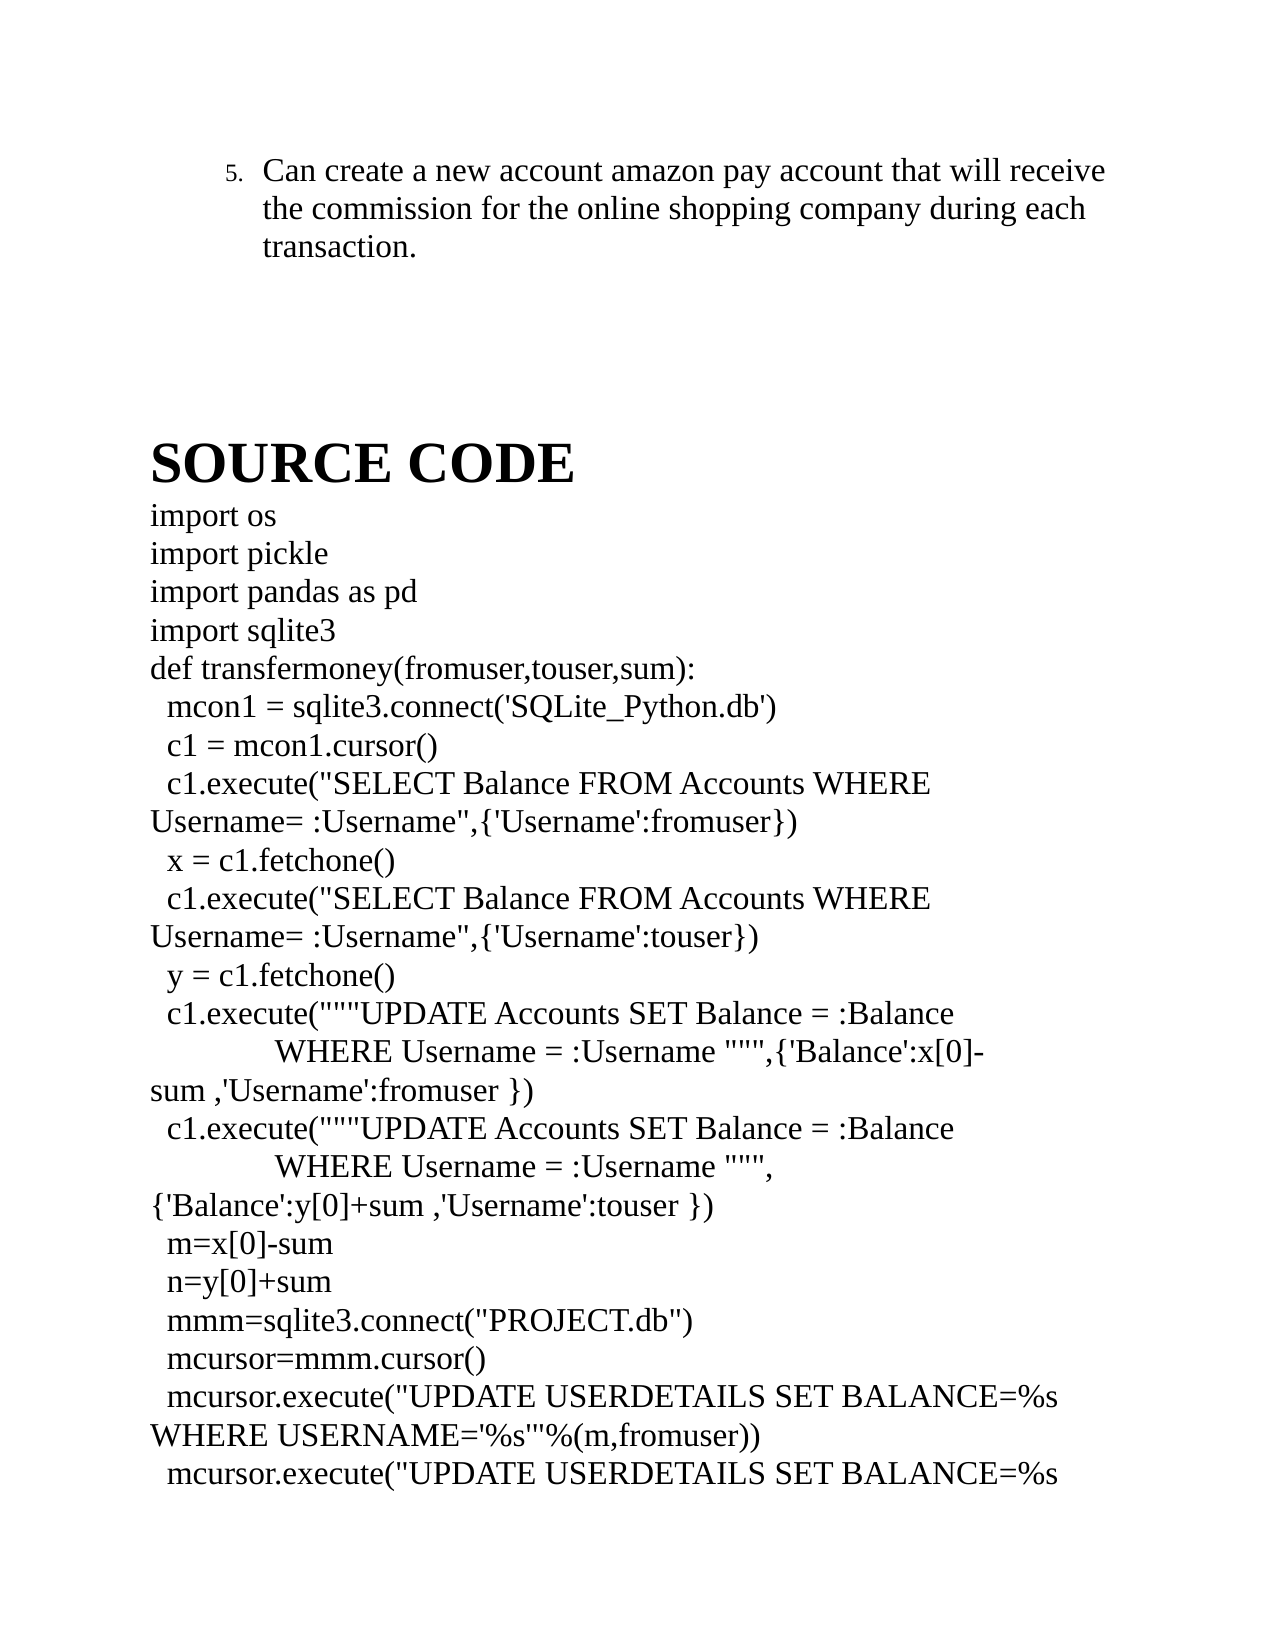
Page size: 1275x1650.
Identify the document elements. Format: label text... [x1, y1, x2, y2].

text WHERE Username = :Username """,{'Balance':y[0]+sum ,'Username':touser }) [150, 1147, 1125, 1223]
text import sqlite3 [150, 610, 1125, 648]
text SOURCE CODE [150, 428, 1125, 495]
text mcursor=mmm.cursor() [150, 1338, 1125, 1377]
text n=y[0]+sum [150, 1262, 1125, 1300]
text mmm=sqlite3.connect("PROJECT.db") [150, 1300, 1125, 1338]
text c1.execute("SELECT Balance FROM Accounts WHERE Username= :Username",{'Username':fromuser}) [150, 763, 1125, 840]
text mcursor.execute("UPDATE USERDETAILS SET BALANCE=%s WHERE USERNAME='%s'"%(m,fromuser)) [150, 1377, 1125, 1453]
text c1.execute("""UPDATE Accounts SET Balance = :Balance [150, 993, 1125, 1032]
text y = c1.fetchone() [150, 955, 1125, 993]
list Can create a new account amazon pay account that will receive the commission for the online shopping company during each transaction. [225, 150, 1125, 265]
text import pandas as pd [150, 572, 1125, 610]
text x = c1.fetchone() [150, 840, 1125, 878]
text m=x[0]-sum [150, 1223, 1125, 1262]
text c1.execute("SELECT Balance FROM Accounts WHERE Username= :Username",{'Username':touser}) [150, 878, 1125, 955]
text mcon1 = sqlite3.connect('SQLite_Python.db') [150, 687, 1125, 725]
text mcursor.execute("UPDATE USERDETAILS SET BALANCE=%s [150, 1453, 1125, 1492]
text c1.execute("""UPDATE Accounts SET Balance = :Balance [150, 1108, 1125, 1147]
text import os [150, 495, 1125, 533]
text c1 = mcon1.cursor() [150, 725, 1125, 763]
text WHERE Username = :Username """,{'Balance':x[0]-sum ,'Username':fromuser }) [150, 1032, 1125, 1108]
text import pickle [150, 533, 1125, 572]
text def transfermoney(fromuser,touser,sum): [150, 648, 1125, 687]
